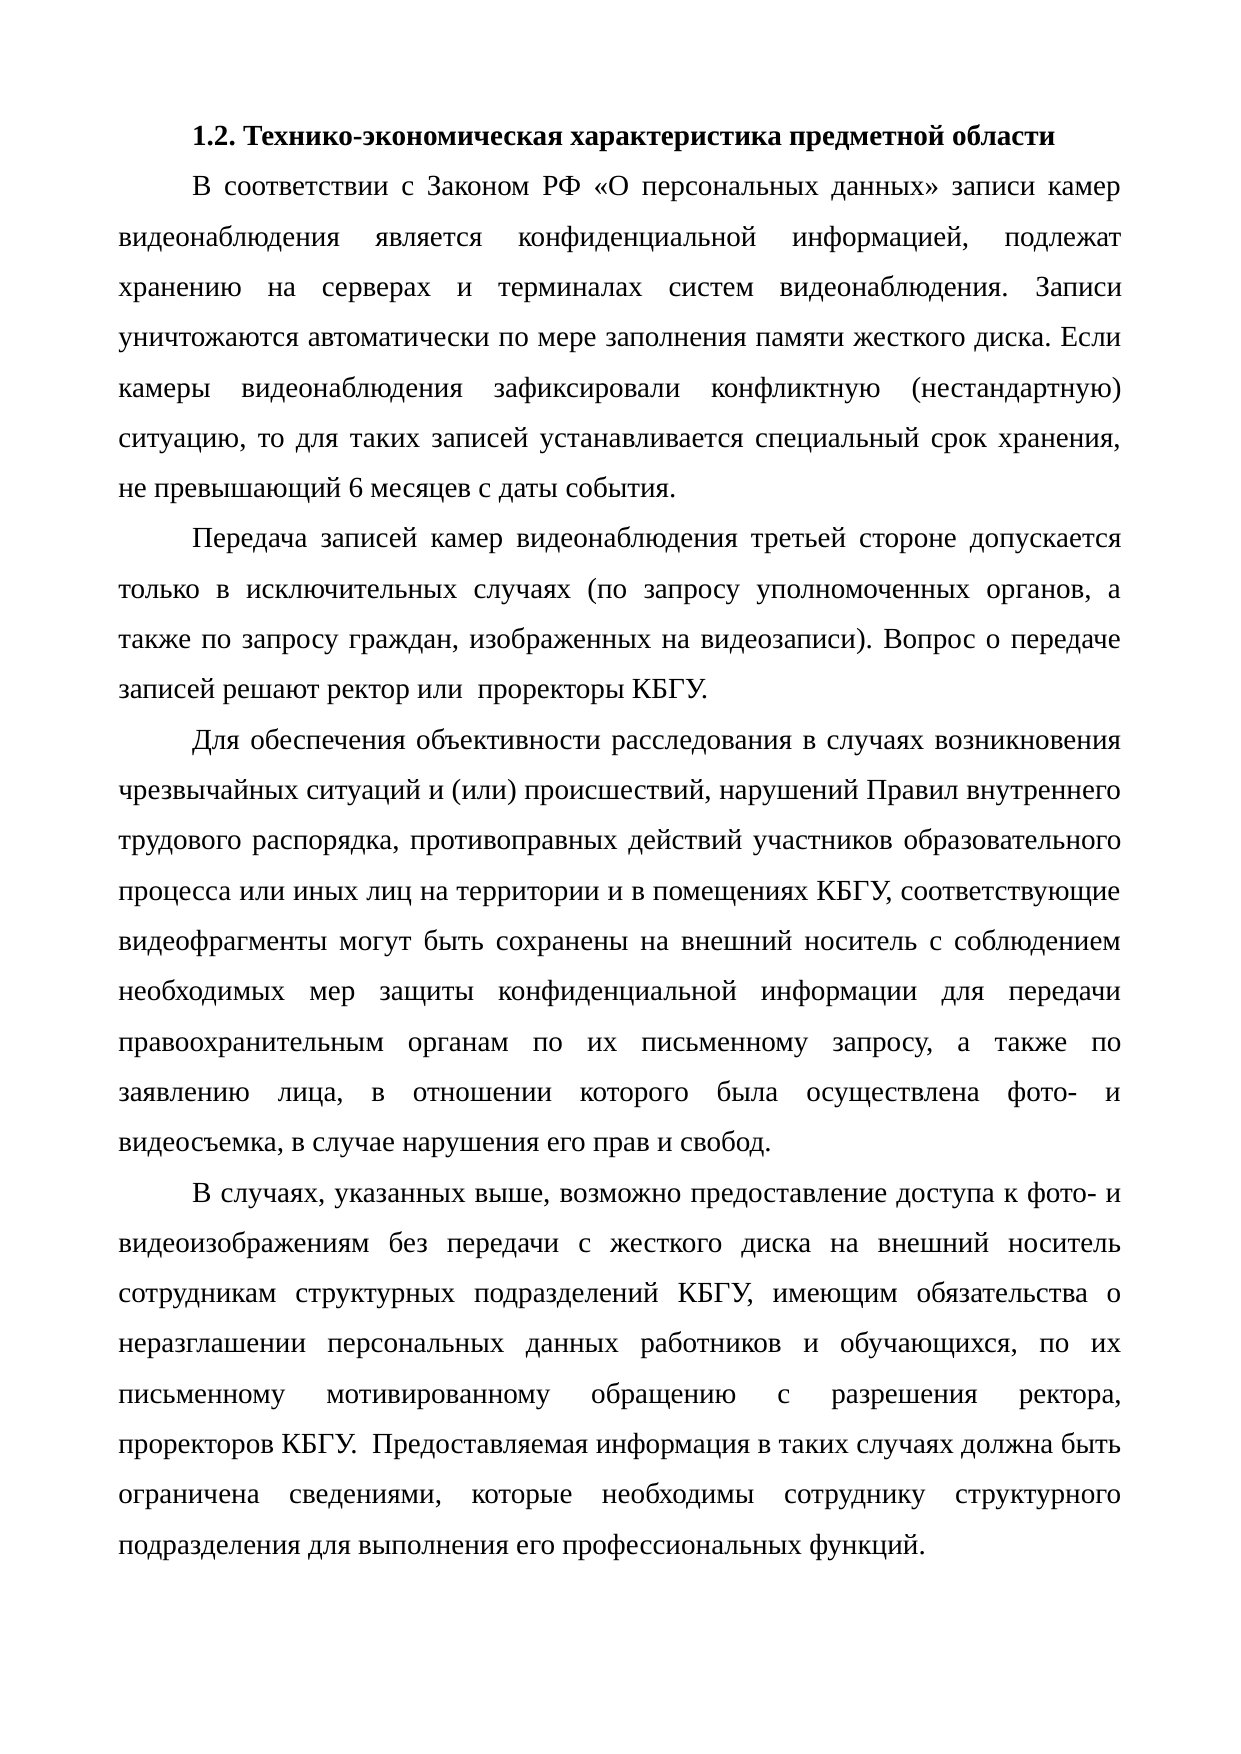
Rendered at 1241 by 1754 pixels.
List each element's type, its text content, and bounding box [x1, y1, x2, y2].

text В соответствии с Законом РФ «О персональных данных» записи камер видеонаблюдения является конфиденциальной информацией, подлежат хранению на серверах и терминалах систем видеонаблюдения. Записи уничтожаются автоматически по мере заполнения памяти жесткого диска. Если камеры видеонаблюдения зафиксировали конфликтную (нестандартную) ситуацию, то для таких записей устанавливается специальный срок хранения, не превышающий 6 месяцев с даты события. [118, 168, 1122, 504]
text В случаях, указанных выше, возможно предоставление доступа к фото- и видеоизображениям без передачи с жесткого диска на внешний носитель сотрудникам структурных подразделений КБГУ, имеющим обязательства о неразглашении персональных данных работников и обучающихся, по их письменному мотивированному обращению с разрешения ректора, проректоров КБГУ. Предоставляемая информация в таких случаях должна быть ограничена сведениями, которые необходимы сотруднику структурного подразделения для выполнения его профессиональных функций. [118, 1175, 1122, 1560]
text Передача записей камер видеонаблюдения третьей стороне допускается только в исключительных случаях (по запросу уполномоченных органов, а также по запросу граждан, изображенных на видеозаписи). Вопрос о передаче записей решают ректор или проректоры КБГУ. [118, 521, 1122, 705]
text 1.2. Технико-экономическая характеристика предметной области [118, 118, 1122, 152]
text Для обеспечения объективности расследования в случаях возникновения чрезвычайных ситуаций и (или) происшествий, нарушений Правил внутреннего трудового распорядка, противоправных действий участников образовательного процесса или иных лиц на территории и в помещениях КБГУ, соответствующие видеофрагменты могут быть сохранены на внешний носитель с соблюдением необходимых мер защиты конфиденциальной информации для передачи правоохранительным органам по их письменному запросу, а также по заявлению лица, в отношении которого была осуществлена фото- и видеосъемка, в случае нарушения его прав и свобод. [118, 722, 1122, 1158]
